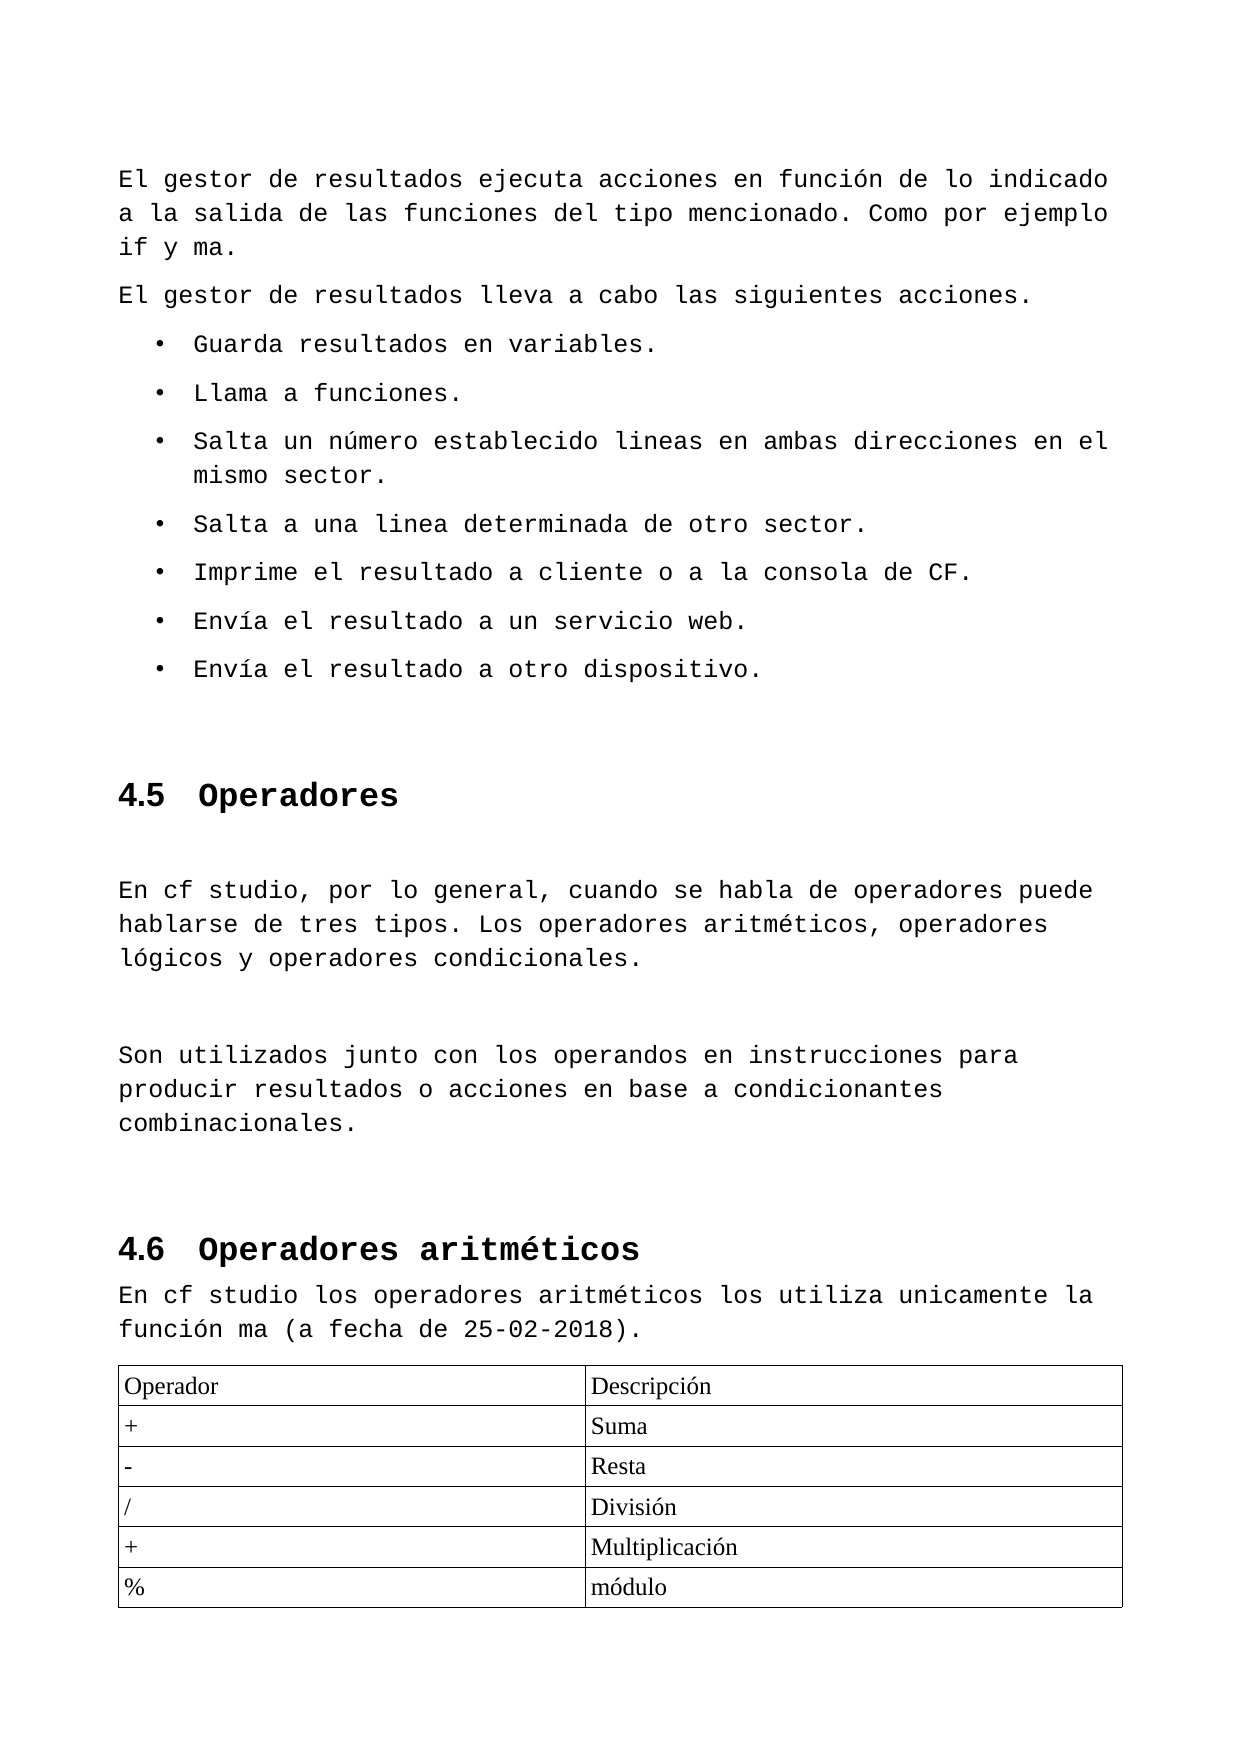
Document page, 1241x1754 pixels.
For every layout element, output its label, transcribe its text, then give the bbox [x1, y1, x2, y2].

list Envía el resultado a un servicio web. [156, 608, 1122, 637]
table_cell + [119, 1406, 585, 1446]
text El gestor de resultados lleva a cabo las siguientes acciones. [118, 283, 1122, 311]
text En cf studio, por lo general, cuando se habla de operadores puede hablarse de tres tipos. Los operadores aritméticos, operadores lógicos y operadores condicionales. [118, 877, 1122, 974]
table_cell módulo [586, 1568, 1122, 1607]
list Llama a funciones. [156, 380, 1122, 408]
text El gestor de resultados ejecuta acciones en función de lo indicado a la salida de las funciones del tipo mencionado. Como por ejemplo if y ma. [118, 167, 1122, 263]
list Envía el resultado a otro dispositivo. [156, 657, 1122, 685]
text Son utilizados junto con los operandos en instrucciones para producir resultados o acciones en base a condicionantes combinacionales. [118, 1042, 1122, 1139]
table_cell Resta [586, 1447, 1122, 1486]
table_cell % [119, 1568, 585, 1607]
list Salta a una linea determinada de otro sector. [156, 511, 1122, 539]
list Imprime el resultado a cliente o a la consola de CF. [156, 560, 1122, 588]
subtitle Operadores [118, 775, 1122, 816]
table_header Descripción [586, 1366, 1122, 1405]
table_cell / [119, 1487, 585, 1526]
list Salta un número establecido lineas en ambas direcciones en el mismo sector. [156, 429, 1122, 491]
list Guarda resultados en variables. [156, 332, 1122, 360]
table_cell División [586, 1487, 1122, 1526]
table_cell + [119, 1527, 585, 1567]
table_cell Multiplicación [586, 1527, 1122, 1567]
subtitle Operadores aritméticos [118, 1228, 1122, 1270]
table_header Operador [119, 1366, 585, 1405]
table_cell - [119, 1447, 585, 1486]
table_cell Suma [586, 1406, 1122, 1446]
text En cf studio los operadores aritméticos los utiliza unicamente la función ma (a fecha de 25-02-2018). [118, 1282, 1122, 1345]
